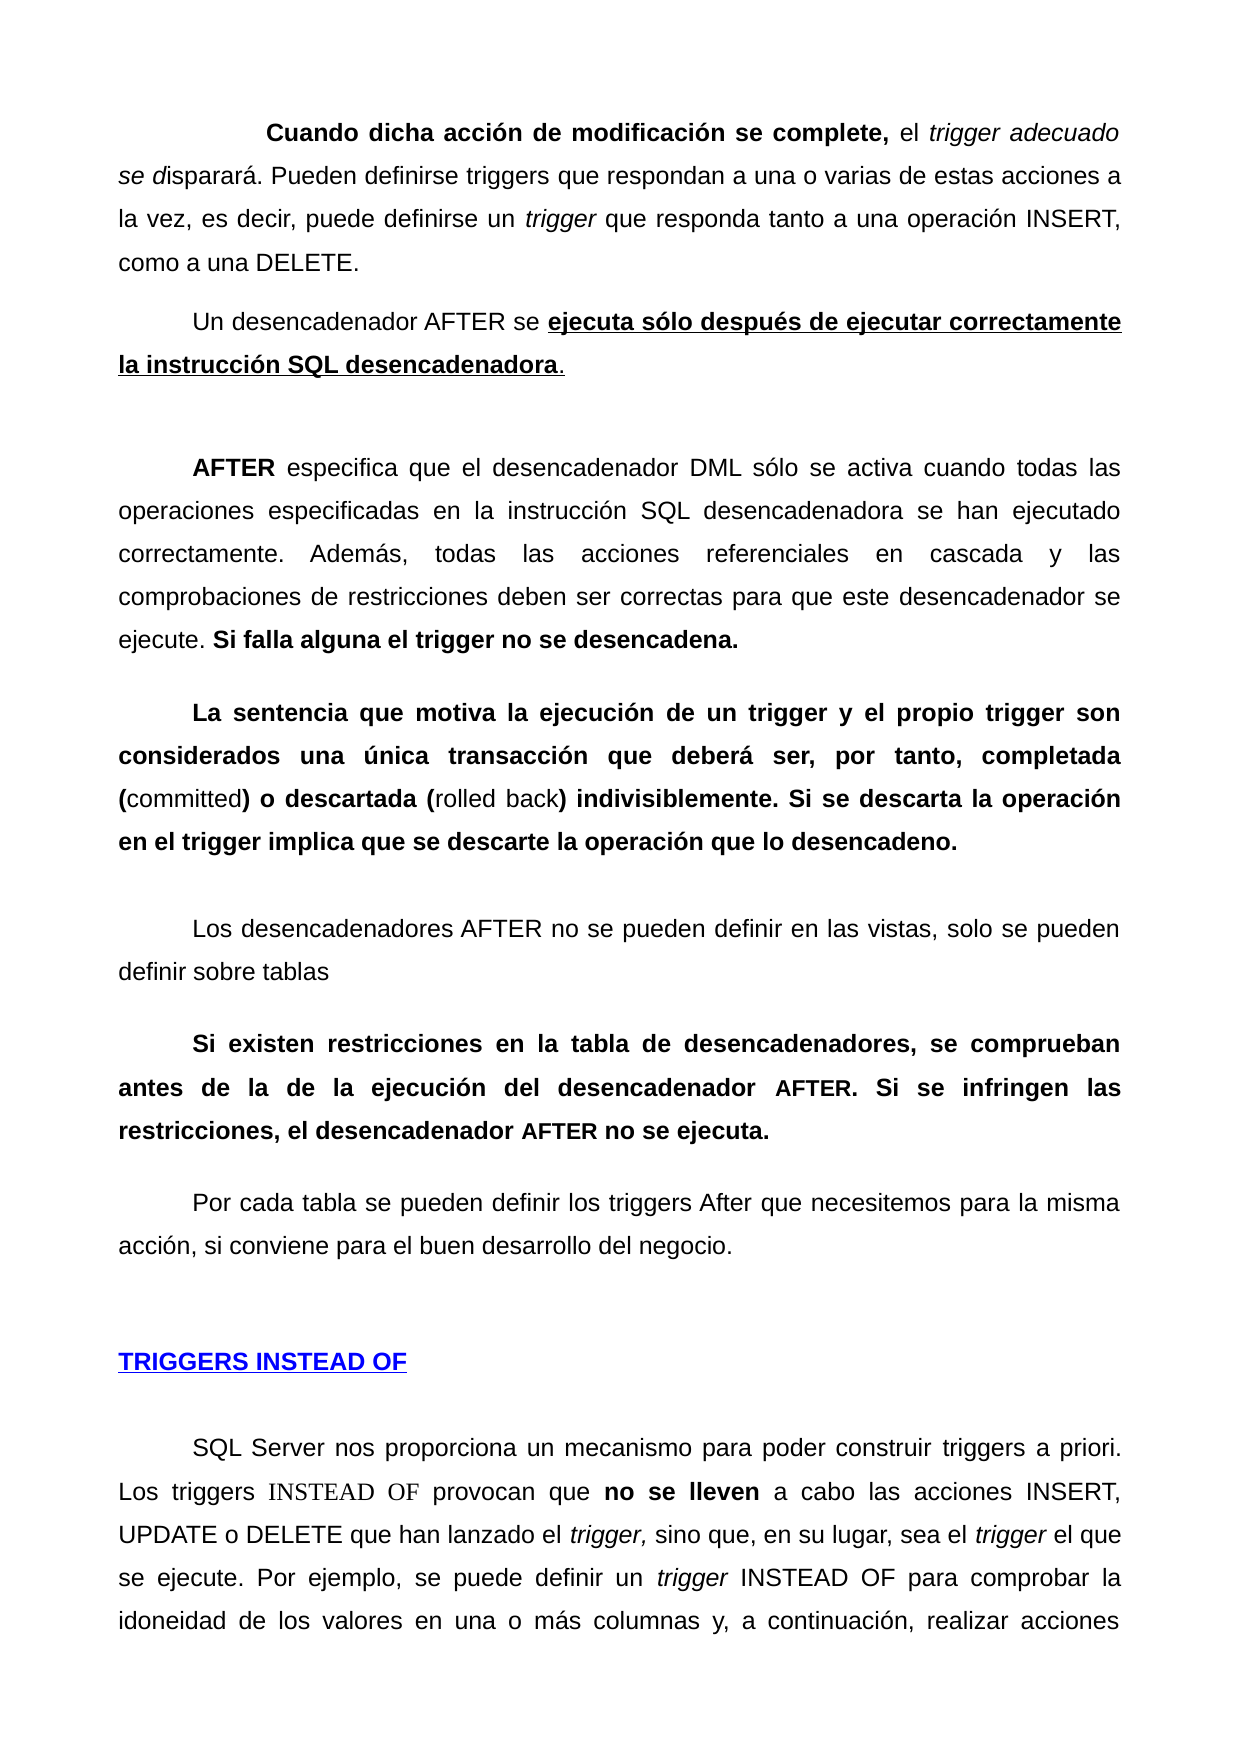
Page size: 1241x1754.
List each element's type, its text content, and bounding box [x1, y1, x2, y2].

list AFTER especifica que el desencadenador DML sólo se activa cuando todas las operaciones especificadas en la instrucción SQL desencadenadora se han ejecutado correctamente. Además, todas las acciones referenciales en cascada y las comprobaciones de restricciones deben ser correctas para que este desencadenador se ejecute. Si falla alguna el trigger no se desencadena. [118, 453, 1122, 654]
list Los desencadenadores AFTER no se pueden definir en las vistas, solo se pueden definir sobre tablas [118, 914, 1122, 986]
list Por cada tabla se pueden definir los triggers After que necesitemos para la misma acción, si conviene para el buen desarrollo del negocio. [118, 1188, 1122, 1260]
text SQL Server nos proporciona un mecanismo para poder construir triggers a priori. Los triggers INSTEAD OF provocan que no se lleven a cabo las acciones INSERT, UPDATE o DELETE que han lanzado el trigger, sino que, en su lugar, sea el trigger el que se ejecute. Por ejemplo, se puede definir un trigger INSTEAD OF para comprobar la idoneidad de los valores en una o más columnas y, a continuación, realizar acciones [118, 1433, 1122, 1635]
text Cuando dicha acción de modificación se complete, el trigger adecuado se disparará. Pueden definirse triggers que respondan a una o varias de estas acciones a la vez, es decir, puede definirse un trigger que responda tanto a una operación INSERT, como a una DELETE. [118, 118, 1122, 276]
text Un desencadenador AFTER se ejecuta sólo después de ejecutar correctamente la instrucción SQL desencadenadora. [118, 307, 1122, 379]
text Si existen restricciones en la tabla de desencadenadores, se comprueban antes de la de la ejecución del desencadenador AFTER. Si se infringen las restricciones, el desencadenador AFTER no se ejecuta. [118, 1029, 1122, 1144]
text TRIGGERS INSTEAD OF [118, 1347, 1122, 1376]
text La sentencia que motiva la ejecución de un trigger y el propio trigger son considerados una única transacción que deberá ser, por tanto, completada (committed) o descartada (rolled back) indivisiblemente. Si se descarta la operación en el trigger implica que se descarte la operación que lo desencadeno. [118, 698, 1122, 856]
